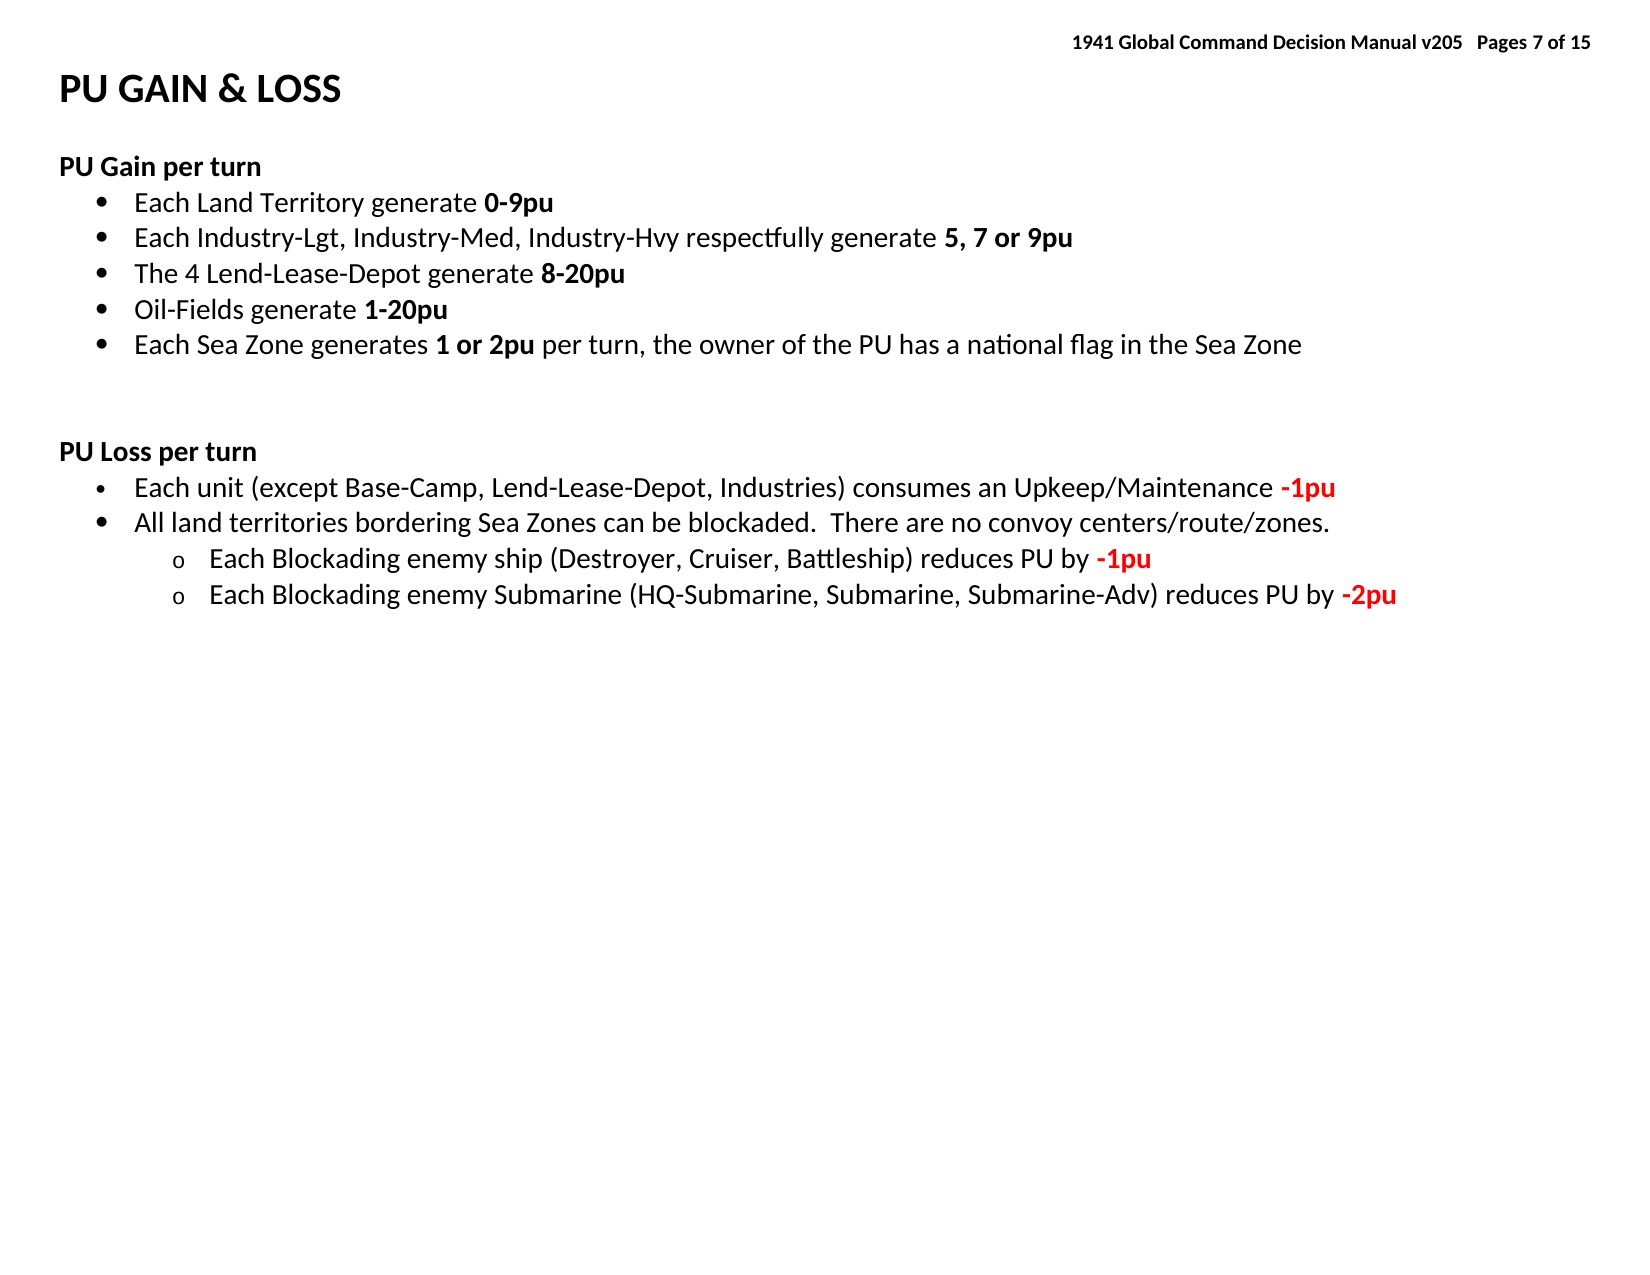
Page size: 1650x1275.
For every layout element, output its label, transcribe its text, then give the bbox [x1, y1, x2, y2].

list Each Land Territory generate 0-9pu [97, 184, 1591, 219]
text PU Loss per turn [59, 433, 1591, 469]
list Each Blockading enemy Submarine (HQ-Submarine, Submarine, Submarine-Adv) reduces PU by -2pu [172, 576, 1591, 611]
list The 4 Lend-Lease-Depot generate 8-20pu [97, 255, 1591, 291]
list All land territories bordering Sea Zones can be blockaded. There are no convoy centers/route/zones. [97, 504, 1591, 540]
text PU Gain per turn [59, 148, 1591, 184]
list Each unit (except Base-Camp, Lend-Lease-Depot, Industries) consumes an Upkeep/Maintenance -1pu [97, 469, 1591, 504]
list Oil-Fields generate 1-20pu [97, 291, 1591, 326]
list Each Sea Zone generates 1 or 2pu per turn, the owner of the PU has a national flag in the Sea Zone [97, 326, 1591, 362]
list Each Blockading enemy ship (Destroyer, Cruiser, Battleship) reduces PU by -1pu [172, 540, 1591, 576]
list Each Industry-Lgt, Industry-Med, Industry-Hvy respectfully generate 5, 7 or 9pu [97, 219, 1591, 255]
text PU GAIN & LOSS [59, 62, 1591, 113]
